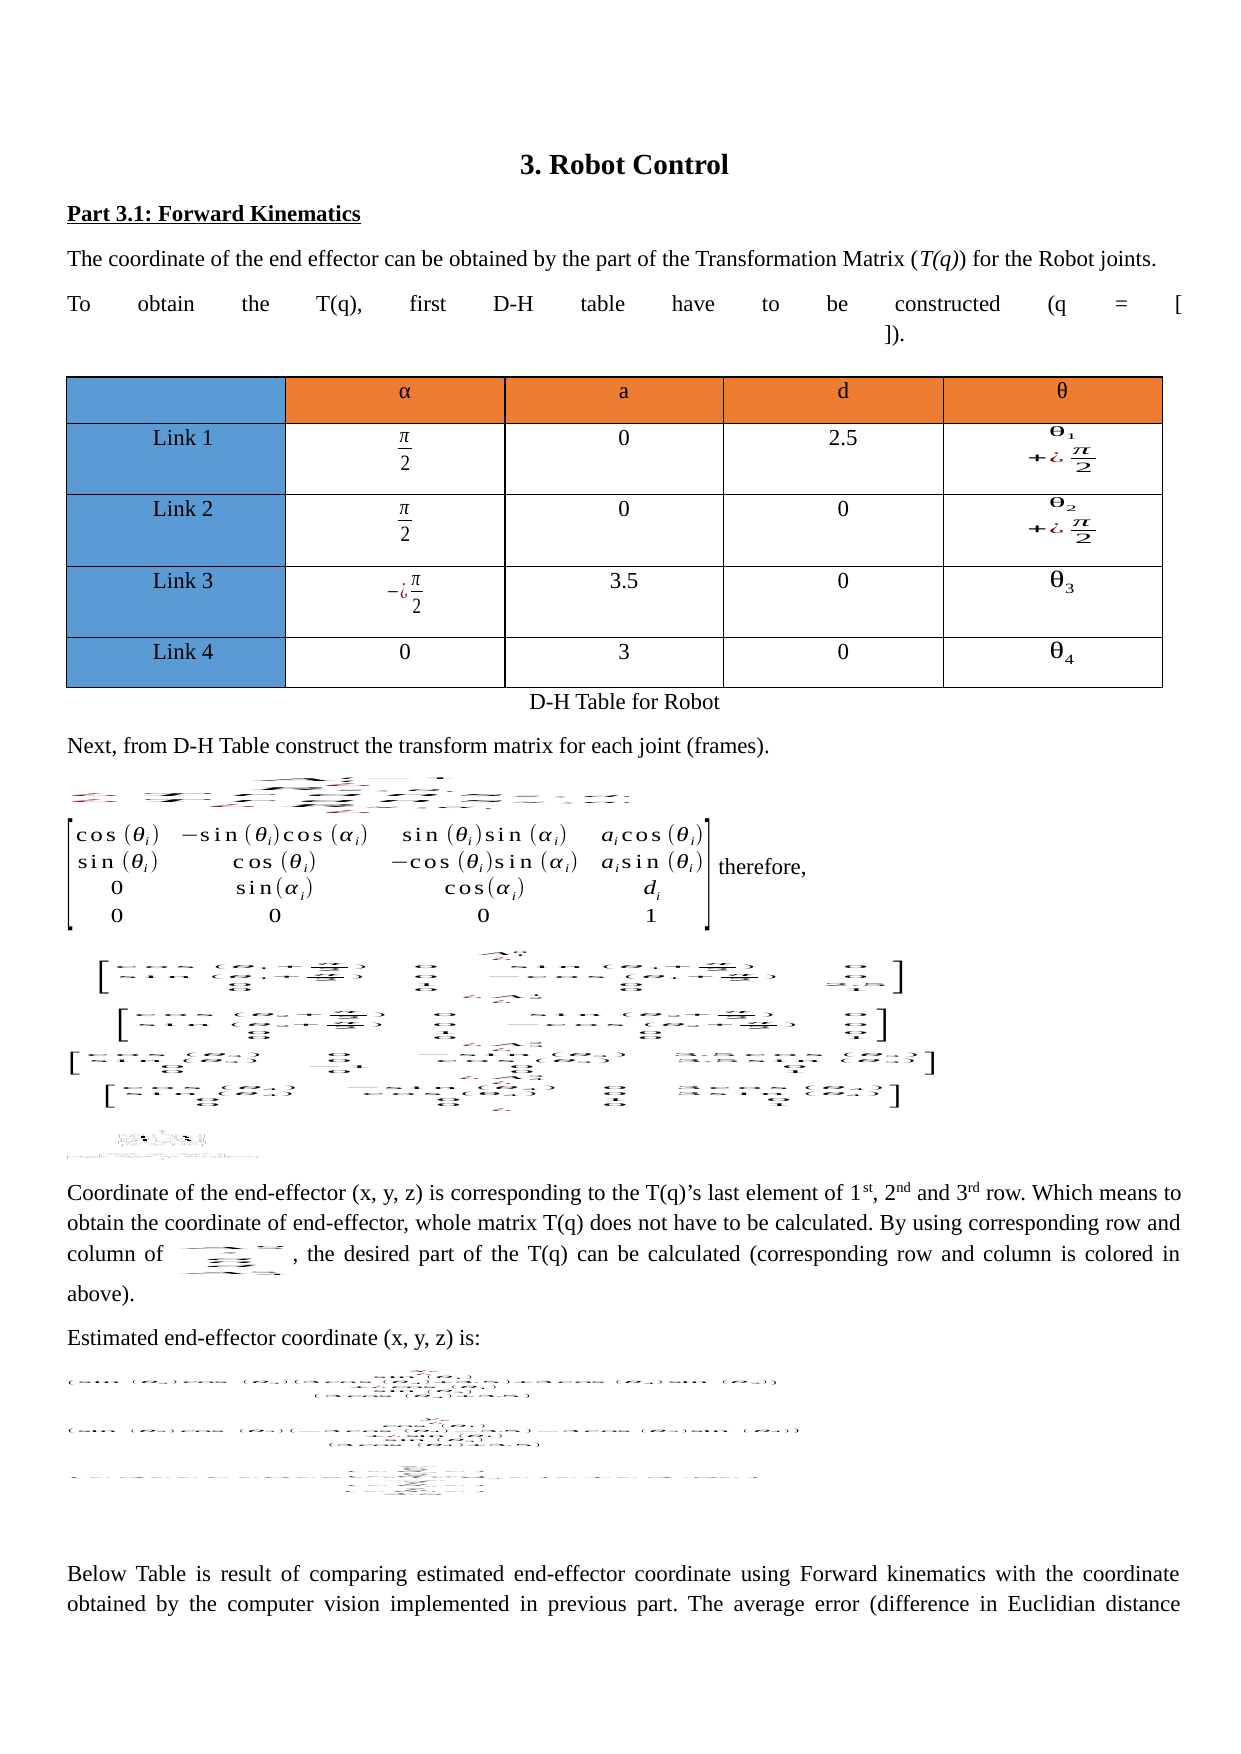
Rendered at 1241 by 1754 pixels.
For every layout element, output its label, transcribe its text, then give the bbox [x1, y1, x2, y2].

table_header [67, 378, 285, 423]
table_header d [724, 378, 943, 423]
table_cell [286, 424, 504, 494]
text Coordinate of the end-effector (x, y, z) is corresponding to the T(q)’s last element of 1st, 2nd and 3rd row. Which means to obtain the coordinate of end-effector, whole matrix T(q) does not have to be calculated. By using corresponding row and column of , the desired part of the T(q) can be calculated (corresponding row and column is colored in above). [67, 1179, 1182, 1306]
table_cell 0 [506, 495, 723, 566]
table_cell 0 [724, 638, 943, 687]
table_cell 2.5 [724, 424, 943, 494]
text Next, from D-H Table construct the transform matrix for each joint (frames). [67, 732, 1182, 759]
table_cell 3 [506, 638, 723, 687]
table_header a [506, 378, 723, 423]
table_cell Link 2 [67, 495, 285, 566]
table_cell [286, 567, 504, 637]
text Below Table is result of comparing estimated end-effector coordinate using Forward kinematics with the coordinate obtained by the computer vision implemented in previous part. The average error (difference in Euclidian distance [67, 1560, 1182, 1616]
text D-H Table for Robot [67, 688, 1182, 714]
table_cell [944, 424, 1162, 494]
table_cell Link 1 [67, 424, 285, 494]
text To obtain the T(q), first D-H table have to be constructed (q = []). [67, 289, 1182, 358]
text Part 3.1: Forward Kinematics [67, 200, 1182, 226]
table_cell Link 3 [67, 567, 285, 637]
table_cell [944, 638, 1162, 687]
text therefore, [67, 777, 1182, 932]
table_header α [286, 378, 504, 423]
text 3. Robot Control [67, 147, 1182, 180]
table_cell [944, 495, 1162, 566]
table_cell [286, 495, 504, 566]
table_cell 0 [724, 495, 943, 566]
table_cell 3.5 [506, 567, 723, 637]
table_header θ [944, 378, 1162, 423]
table_cell 0 [506, 424, 723, 494]
table_cell [944, 567, 1162, 637]
table_cell 0 [286, 638, 504, 687]
table_cell 0 [724, 567, 943, 637]
text Estimated end-effector coordinate (x, y, z) is: [67, 1324, 1182, 1351]
text The coordinate of the end effector can be obtained by the part of the Transformation Matrix (T(q)) for the Robot joints. [67, 245, 1182, 271]
table_cell Link 4 [67, 638, 285, 687]
